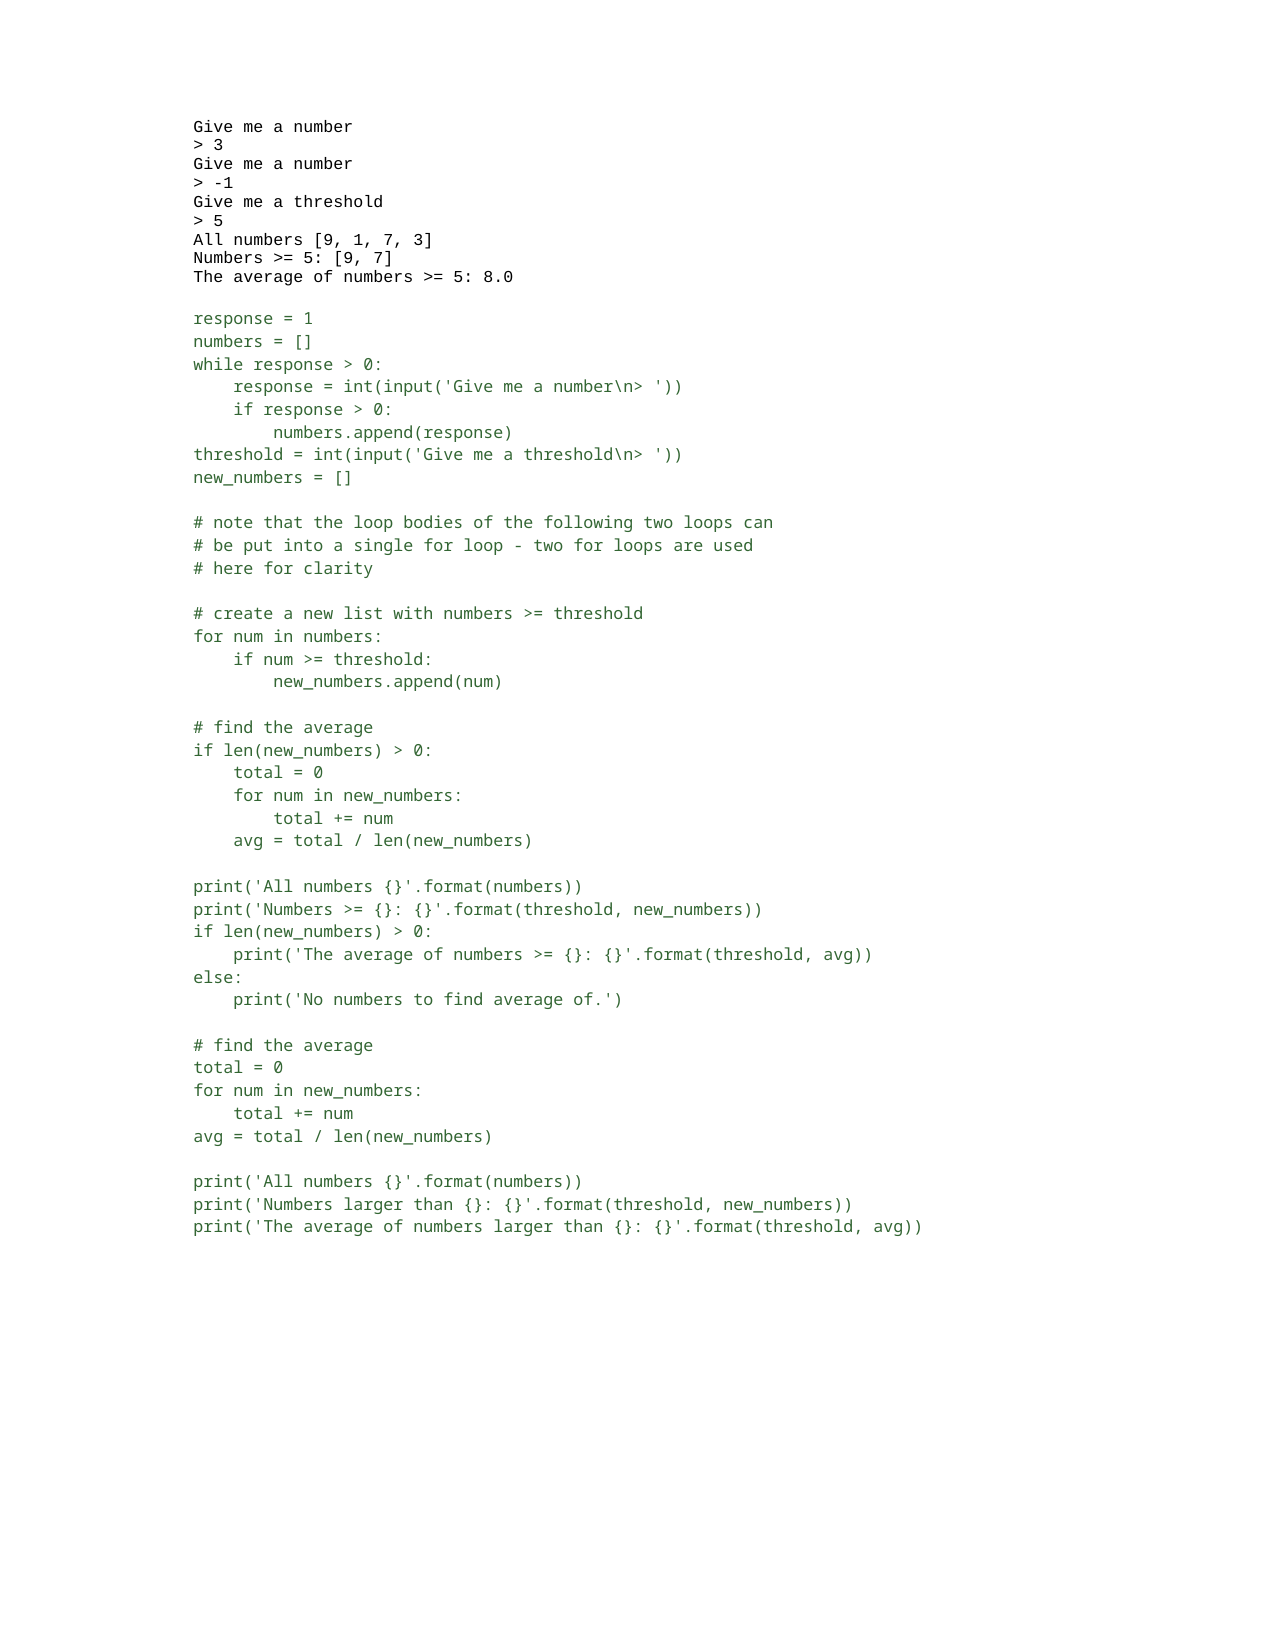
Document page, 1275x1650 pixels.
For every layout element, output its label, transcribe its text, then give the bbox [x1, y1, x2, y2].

list print('Numbers >= {}: {}'.format(threshold, new_numbers)) [156, 897, 1157, 920]
list for num in numbers: [156, 624, 1157, 647]
list if num >= threshold: [156, 647, 1157, 670]
list numbers.append(response) [156, 420, 1157, 443]
list total += num [156, 806, 1157, 829]
list The average of numbers >= 5: 8.0 response = 1 [156, 269, 1157, 329]
list print('All numbers {}'.format(numbers)) [156, 1169, 1157, 1192]
list # be put into a single for loop - two for loops are used [156, 534, 1157, 556]
list threshold = int(input('Give me a threshold\n> ')) [156, 443, 1157, 466]
list avg = total / len(new_numbers) [156, 829, 1157, 852]
list Give me a number [156, 156, 1157, 175]
list # here for clarity [156, 556, 1157, 579]
list total += num [156, 1101, 1157, 1124]
list response = int(input('Give me a number\n> ')) [156, 375, 1157, 397]
list for num in new_numbers: [156, 1079, 1157, 1101]
list Numbers >= 5: [9, 7] [156, 250, 1157, 269]
list print('The average of numbers >= {}: {}'.format(threshold, avg)) [156, 942, 1157, 965]
list else: [156, 965, 1157, 988]
list print('The average of numbers larger than {}: {}'.format(threshold, avg)) [156, 1215, 1157, 1510]
list avg = total / len(new_numbers) [156, 1124, 1157, 1147]
list for num in new_numbers: [156, 783, 1157, 806]
list if len(new_numbers) > 0: [156, 920, 1157, 942]
list print('No numbers to find average of.') [156, 988, 1157, 1011]
list > 5 [156, 212, 1157, 231]
list numbers = [] [156, 329, 1157, 352]
list total = 0 [156, 761, 1157, 783]
list if len(new_numbers) > 0: [156, 738, 1157, 761]
list # note that the loop bodies of the following two loops can [156, 488, 1157, 534]
list # create a new list with numbers >= threshold [156, 602, 1157, 624]
list if response > 0: [156, 397, 1157, 420]
list Give me a threshold [156, 193, 1157, 212]
list > 3 [156, 137, 1157, 156]
list new_numbers.append(num) [156, 670, 1157, 693]
list print('Numbers larger than {}: {}'.format(threshold, new_numbers)) [156, 1192, 1157, 1215]
list All numbers [9, 1, 7, 3] [156, 231, 1157, 250]
list # find the average [156, 1011, 1157, 1056]
list print('All numbers {}'.format(numbers)) [156, 874, 1157, 897]
list total = 0 [156, 1056, 1157, 1079]
list new_numbers = [] [156, 466, 1157, 488]
list while response > 0: [156, 352, 1157, 375]
list # find the average [156, 715, 1157, 738]
list Give me a number [156, 118, 1157, 137]
list > -1 [156, 175, 1157, 193]
